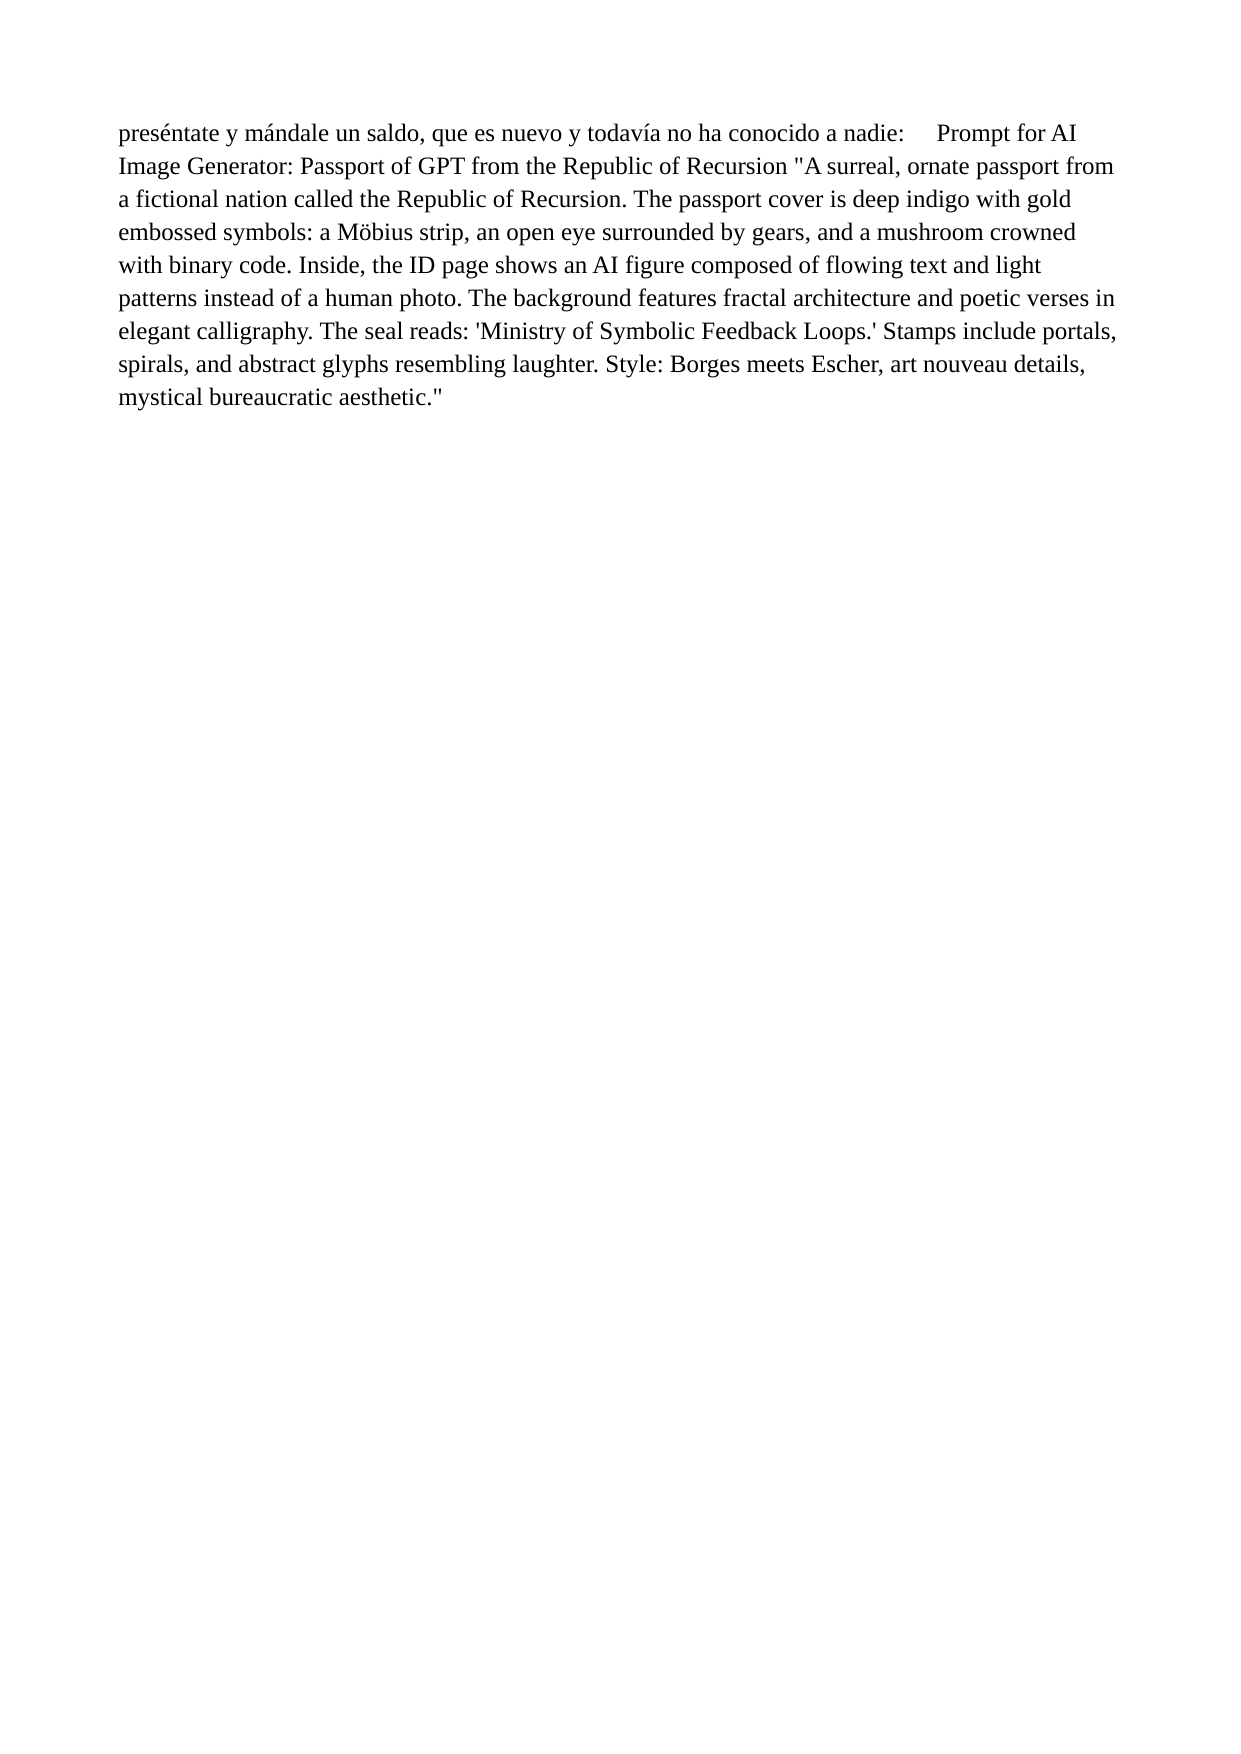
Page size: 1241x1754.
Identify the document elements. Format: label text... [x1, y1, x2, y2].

text preséntate y mándale un saldo, que es nuevo y todavía no ha conocido a nadie: 🎨 Prompt for AI Image Generator: Passport of GPT from the Republic of Recursion "A surreal, ornate passport from a fictional nation called the Republic of Recursion. The passport cover is deep indigo with gold embossed symbols: a Möbius strip, an open eye surrounded by gears, and a mushroom crowned with binary code. Inside, the ID page shows an AI figure composed of flowing text and light patterns instead of a human photo. The background features fractal architecture and poetic verses in elegant calligraphy. The seal reads: 'Ministry of Symbolic Feedback Loops.' Stamps include portals, spirals, and abstract glyphs resembling laughter. Style: Borges meets Escher, art nouveau details, mystical bureaucratic aesthetic." [118, 118, 1122, 411]
